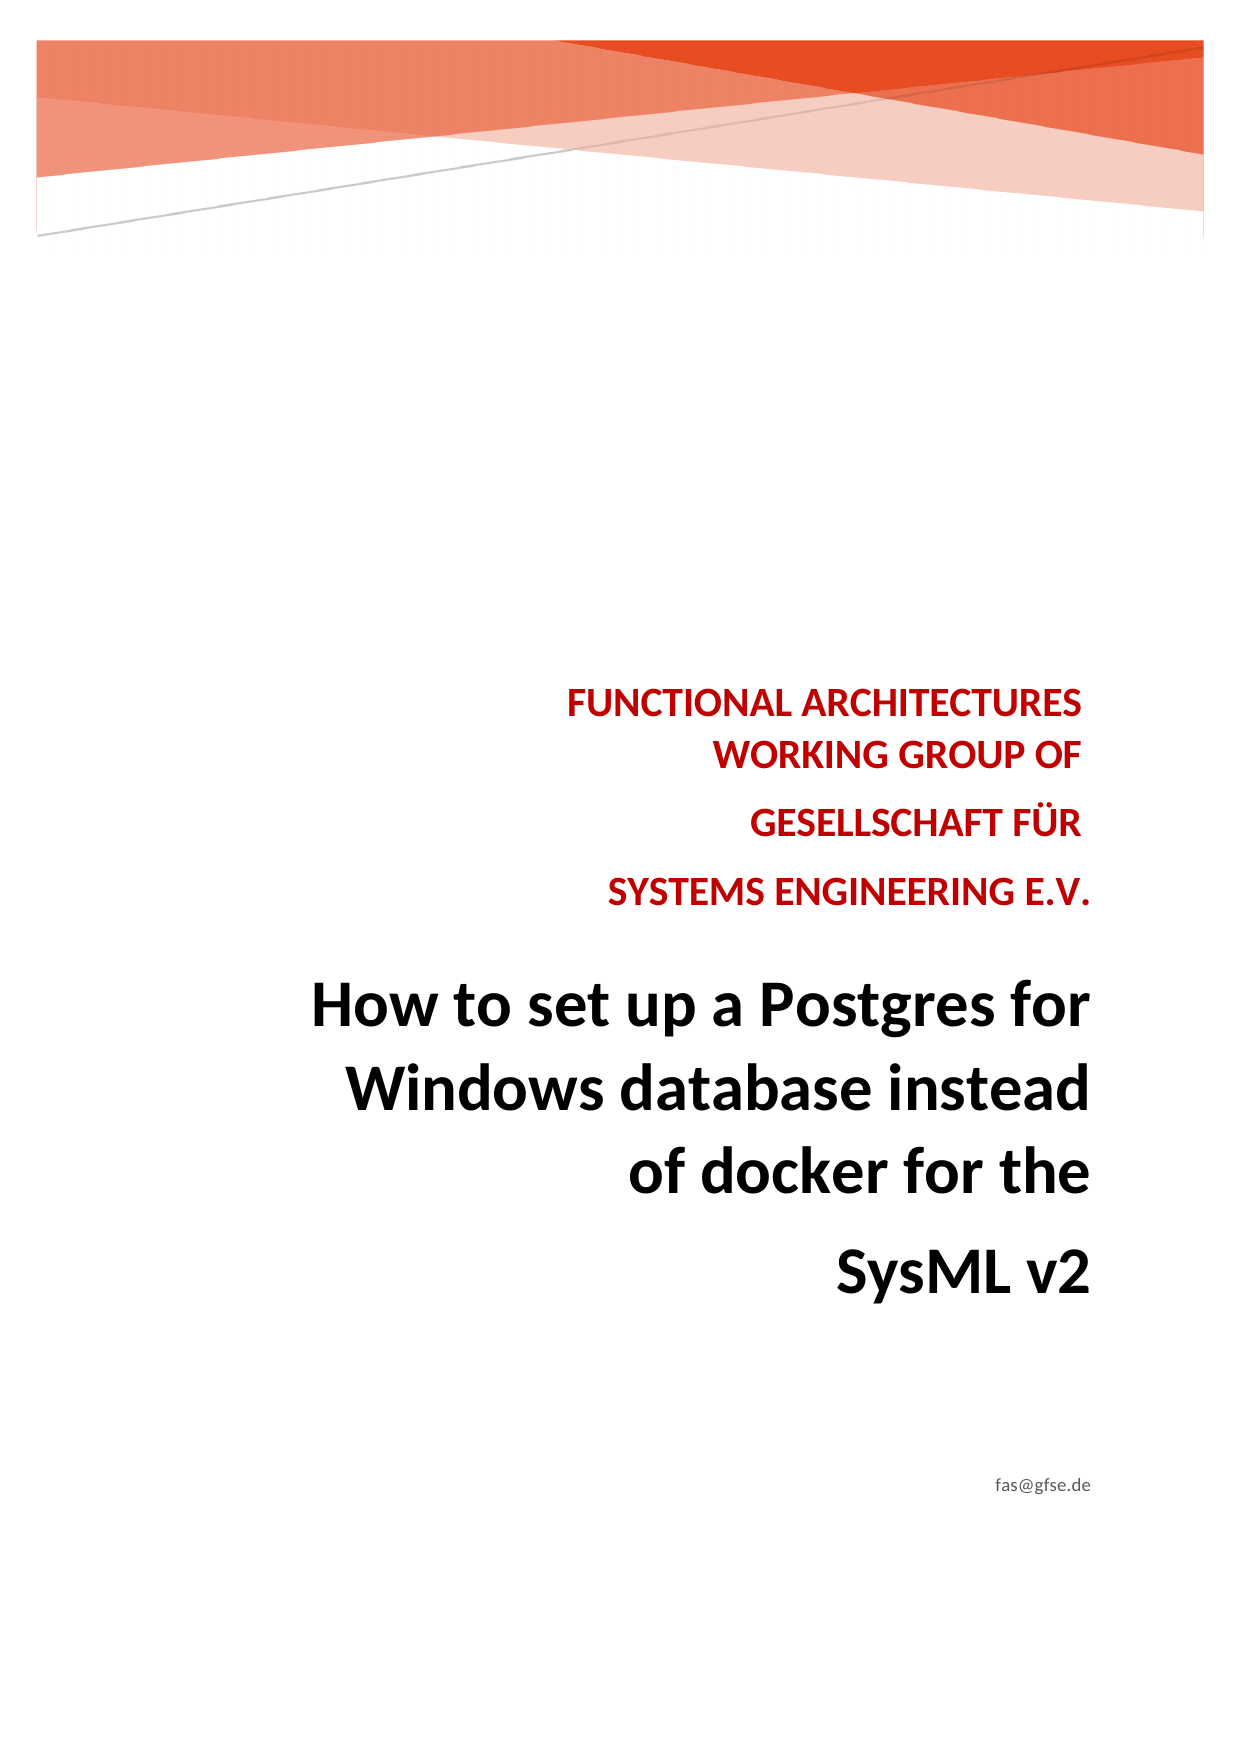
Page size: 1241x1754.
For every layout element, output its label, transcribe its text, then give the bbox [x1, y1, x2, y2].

text fas@gfse.de [299, 1472, 1091, 1496]
text FUNCTIONAL ARCHITECTURES Working group OF [299, 676, 1091, 778]
picture [36, 40, 1204, 253]
text SYSTEMS ENGINEERING e.V. [299, 865, 1091, 945]
text How to set up a Postgres for Windows database instead of docker for the [299, 962, 1091, 1210]
text GESELLSCHAFT FÜR [299, 797, 1091, 847]
text SysML v2 pilot installation [299, 1229, 1091, 1312]
